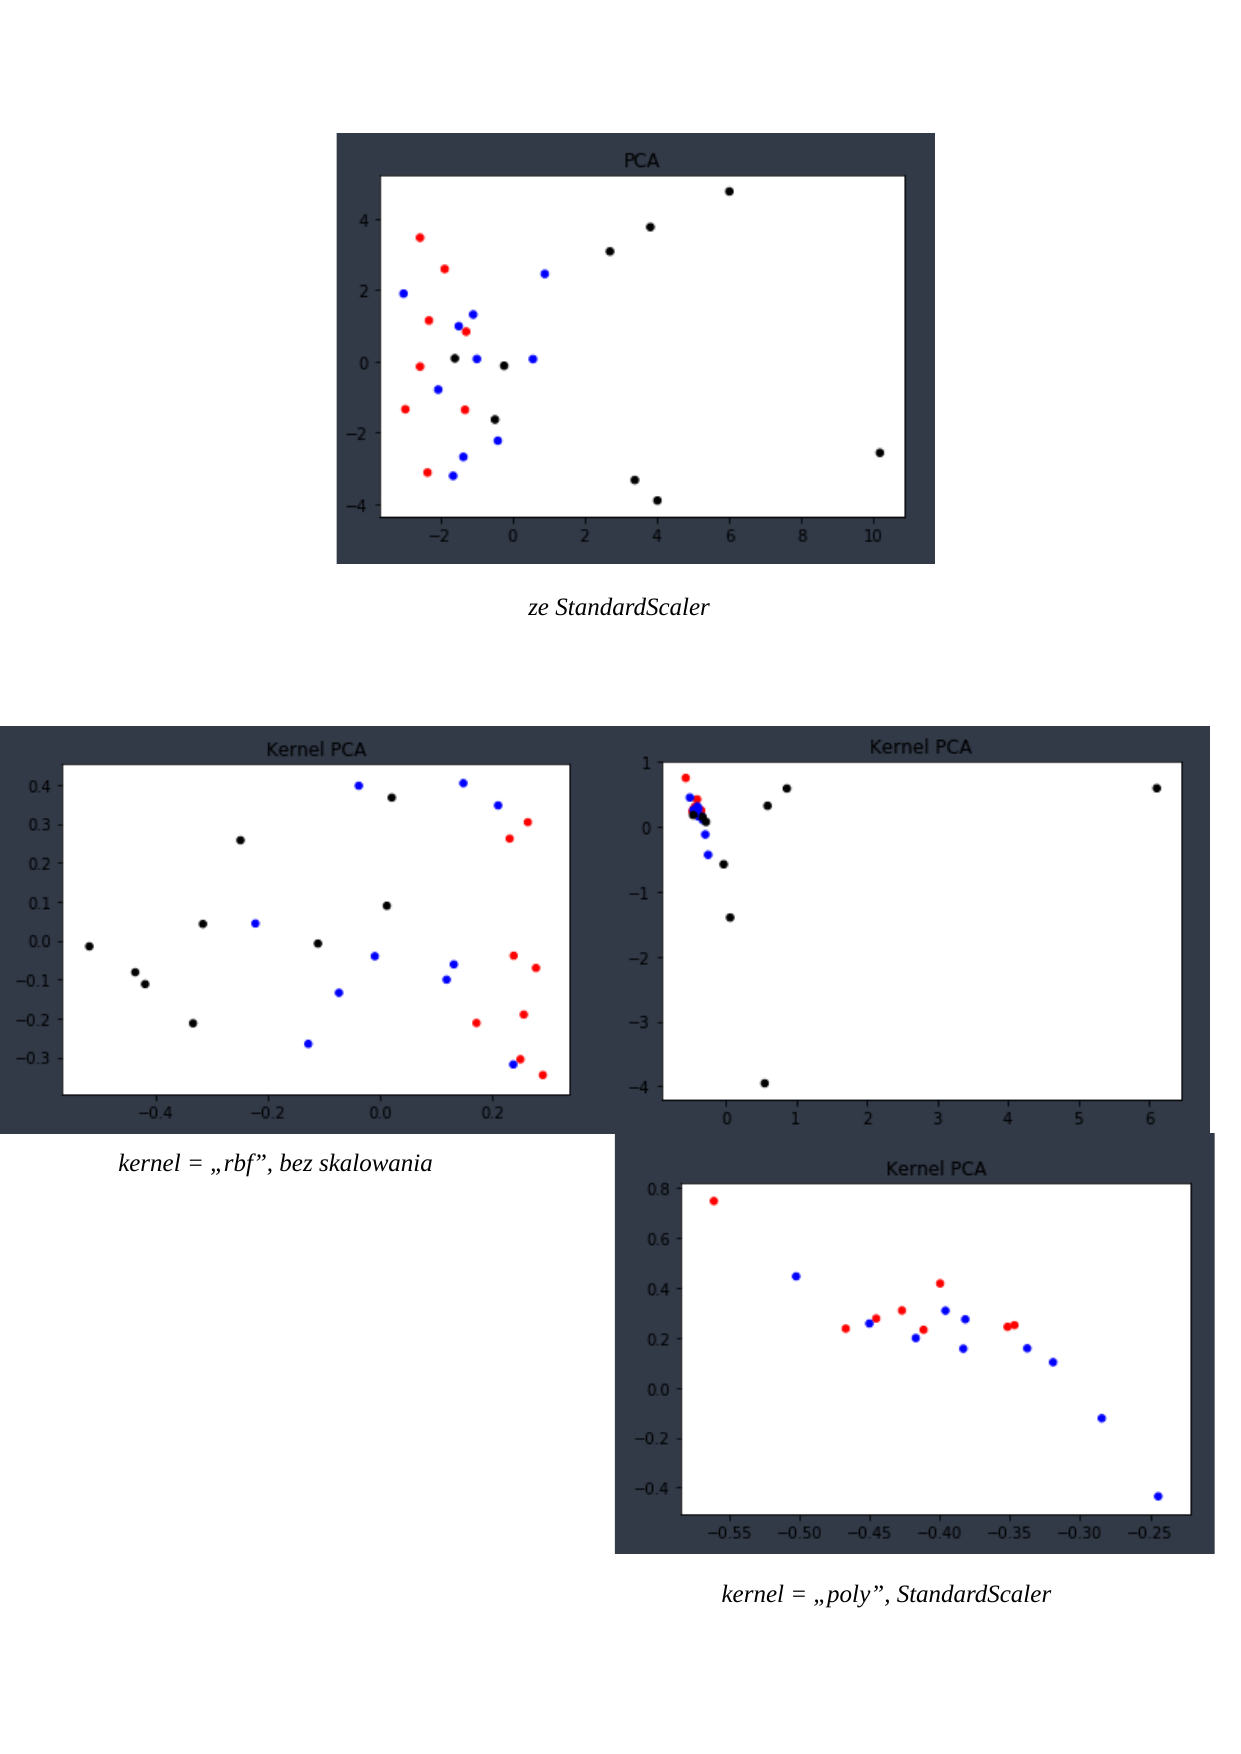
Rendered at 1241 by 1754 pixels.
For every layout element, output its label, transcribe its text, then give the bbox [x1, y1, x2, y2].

picture [0, 726, 1215, 1554]
text ze StandardScaler [118, 592, 1122, 621]
text kernel = „rbf”, bez skalowania [118, 1134, 614, 1176]
text kernel = „poly”, StandardScaler [118, 1579, 1122, 1608]
picture [336, 133, 935, 564]
